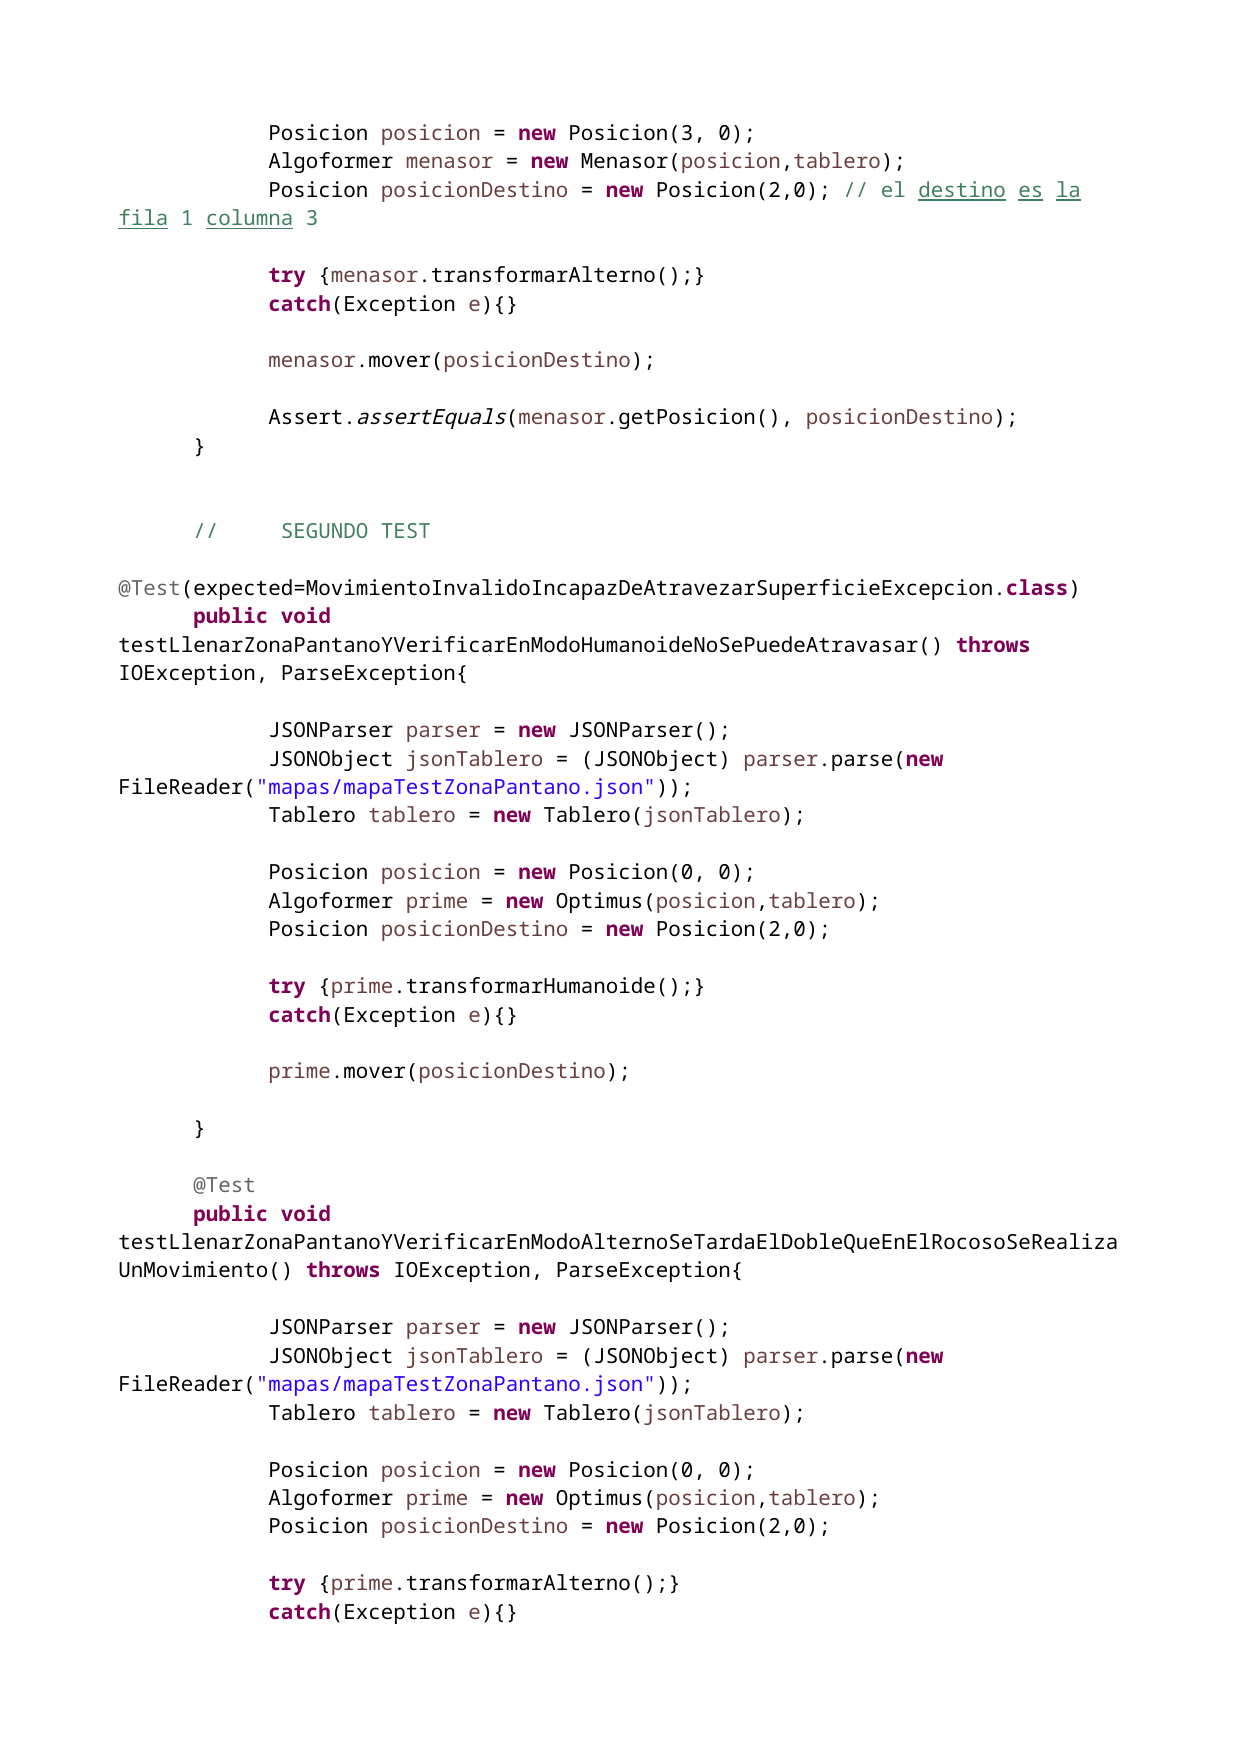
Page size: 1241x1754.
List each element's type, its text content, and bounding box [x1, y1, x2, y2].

text public void testLlenarZonaPantanoYVerificarEnModoHumanoideNoSePuedeAtravasar() throws IOException, ParseException{ [118, 602, 1122, 687]
text @Test [118, 1170, 1122, 1199]
text Posicion posicion = new Posicion(3, 0); [118, 118, 1122, 147]
text catch(Exception e){} [118, 1000, 1122, 1028]
text prime.mover(posicionDestino); [118, 1057, 1122, 1085]
text Algoformer prime = new Optimus(posicion,tablero); [118, 1483, 1122, 1512]
text public void testLlenarZonaPantanoYVerificarEnModoAlternoSeTardaElDobleQueEnElRocosoSeRealizaUnMovimiento() throws IOException, ParseException{ [118, 1199, 1122, 1284]
text catch(Exception e){} [118, 289, 1122, 317]
text try {prime.transformarHumanoide();} [118, 971, 1122, 1000]
text JSONObject jsonTablero = (JSONObject) parser.parse(new FileReader("mapas/mapaTestZonaPantano.json")); [118, 1341, 1122, 1398]
text Tablero tablero = new Tablero(jsonTablero); [118, 801, 1122, 829]
text // SEGUNDO TEST [118, 516, 1122, 545]
text Posicion posicion = new Posicion(0, 0); [118, 1455, 1122, 1483]
text JSONObject jsonTablero = (JSONObject) parser.parse(new FileReader("mapas/mapaTestZonaPantano.json")); [118, 744, 1122, 801]
text Tablero tablero = new Tablero(jsonTablero); [118, 1398, 1122, 1426]
text } [118, 1113, 1122, 1142]
text catch(Exception e){} [118, 1597, 1122, 1625]
text Algoformer prime = new Optimus(posicion,tablero); [118, 886, 1122, 914]
text Posicion posicion = new Posicion(0, 0); [118, 857, 1122, 886]
text Posicion posicionDestino = new Posicion(2,0); // el destino es la fila 1 columna 3 [118, 175, 1122, 232]
text menasor.mover(posicionDestino); [118, 346, 1122, 374]
text try {prime.transformarAlterno();} [118, 1568, 1122, 1597]
text Posicion posicionDestino = new Posicion(2,0); [118, 914, 1122, 943]
text Algoformer menasor = new Menasor(posicion,tablero); [118, 147, 1122, 175]
text try {menasor.transformarAlterno();} [118, 260, 1122, 289]
text JSONParser parser = new JSONParser(); [118, 715, 1122, 744]
text Assert.assertEquals(menasor.getPosicion(), posicionDestino); [118, 402, 1122, 431]
text @Test(expected=MovimientoInvalidoIncapazDeAtravezarSuperficieExcepcion.class) [118, 545, 1122, 602]
text Posicion posicionDestino = new Posicion(2,0); [118, 1512, 1122, 1540]
text } [118, 431, 1122, 459]
text JSONParser parser = new JSONParser(); [118, 1312, 1122, 1341]
